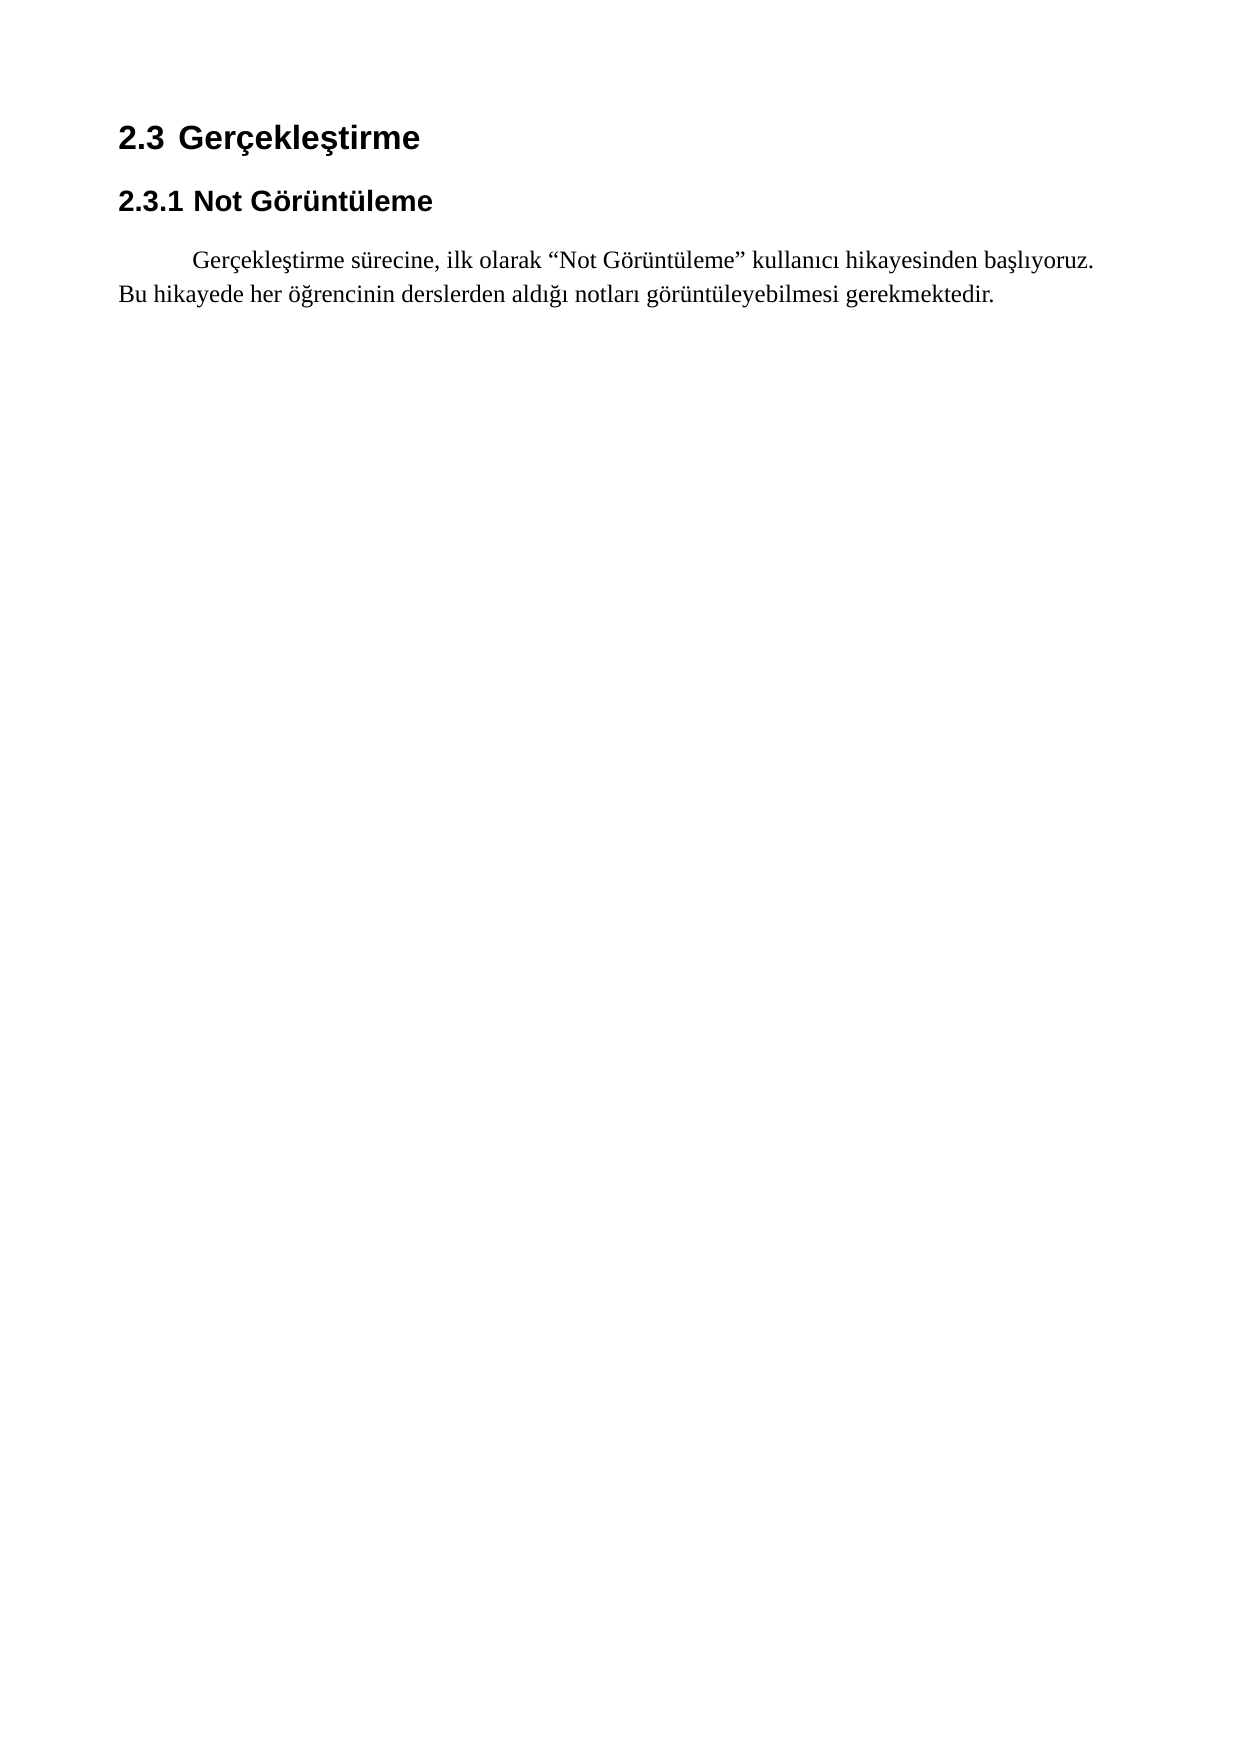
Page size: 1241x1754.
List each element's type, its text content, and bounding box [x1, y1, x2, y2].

subtitle Not Görüntüleme [118, 184, 1122, 218]
subtitle Gerçekleştirme [118, 118, 1122, 157]
subtitle Gerçekleştirme sürecine, ilk olarak “Not Görüntüleme” kullanıcı hikayesinden başlıyoruz. Bu hikayede her öğrencinin derslerden aldığı notları görüntüleyebilmesi gerekmektedir. [118, 245, 1122, 308]
